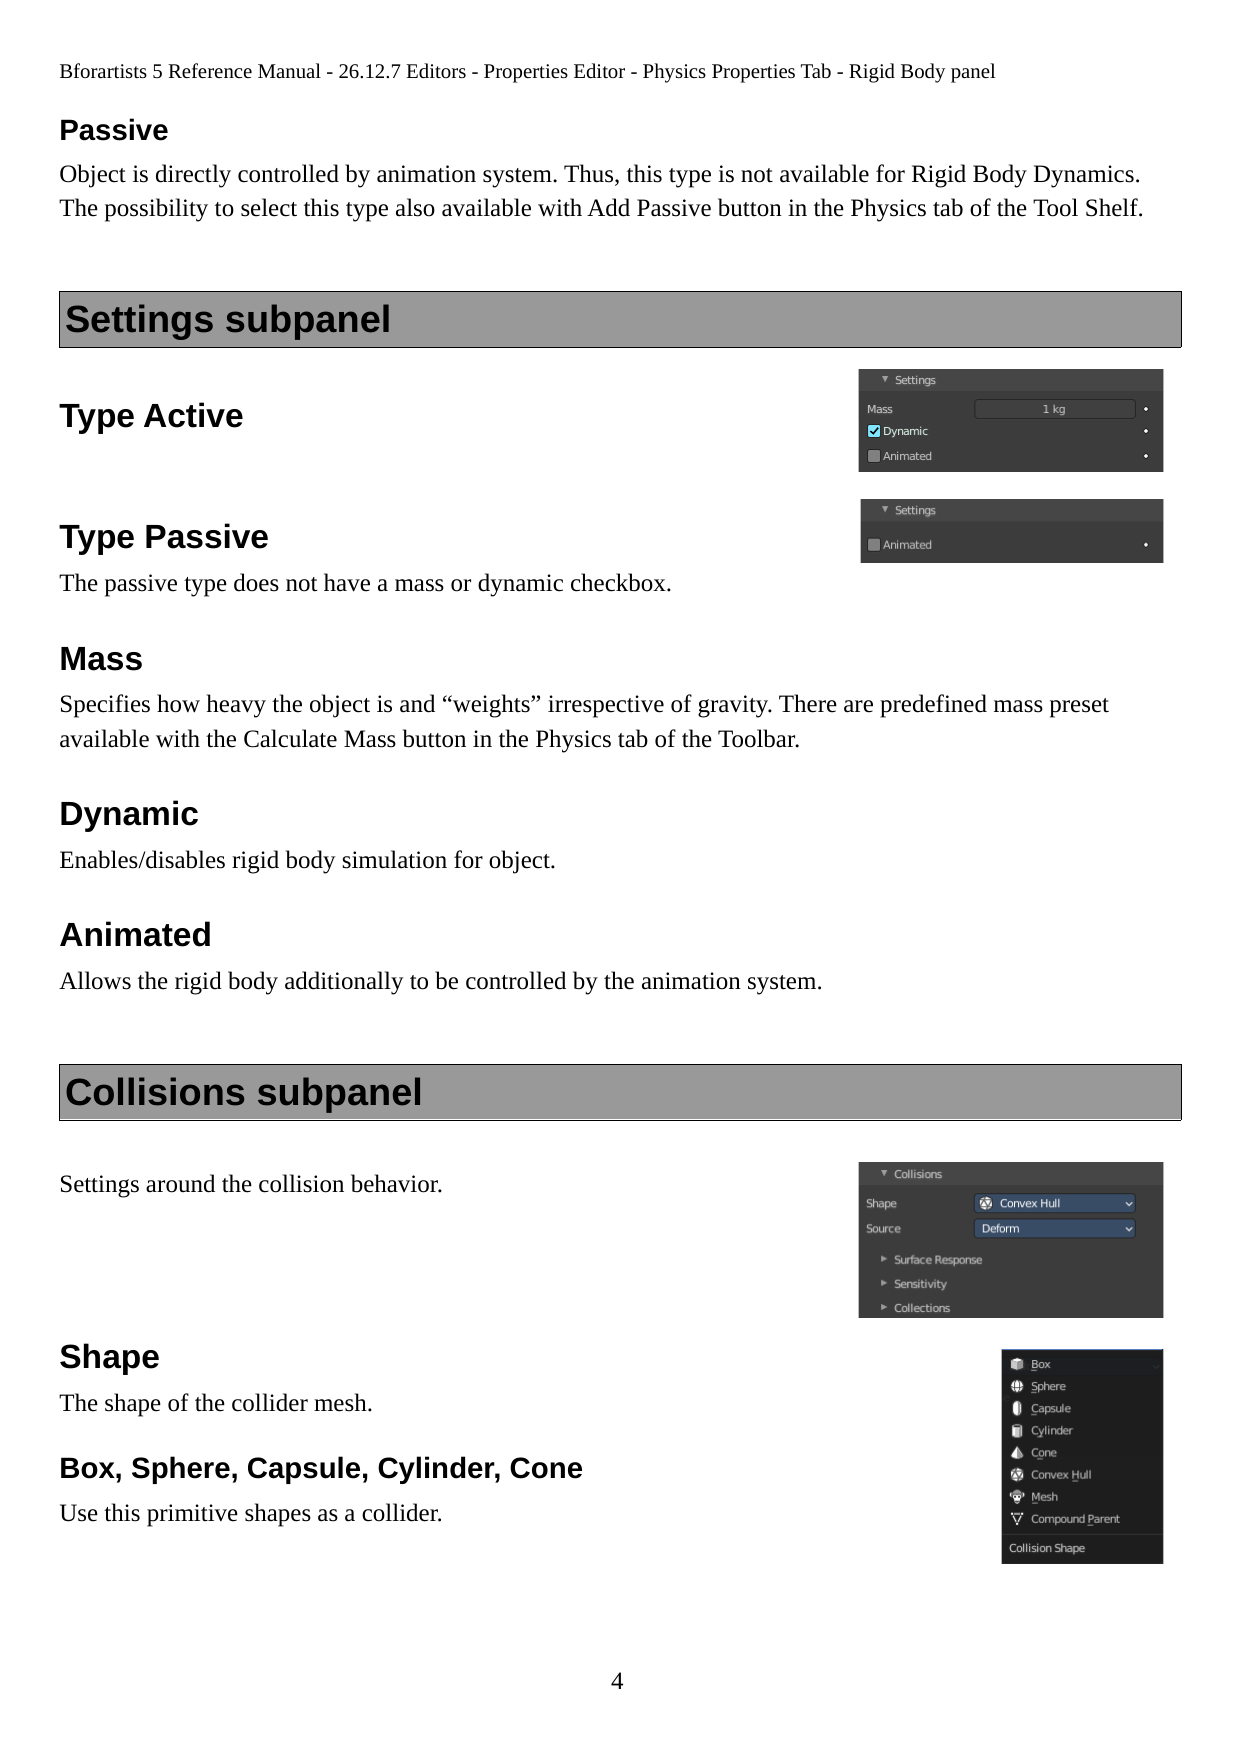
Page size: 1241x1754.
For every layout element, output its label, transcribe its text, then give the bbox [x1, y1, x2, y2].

text Use this primitive shapes as a collider. [59, 1498, 1001, 1526]
picture [858, 369, 1164, 472]
picture [1001, 1349, 1164, 1564]
subtitle Animated [59, 915, 1181, 954]
subtitle Type Active [59, 396, 858, 435]
text The passive type does not have a mass or dynamic checkbox. [59, 568, 1181, 597]
picture [858, 1162, 1164, 1318]
text Allows the rigid body additionally to be controlled by the animation system. [59, 966, 1181, 995]
subtitle [1164, 517, 1181, 556]
picture [860, 499, 1164, 563]
subtitle [1164, 396, 1181, 435]
subtitle Passive [59, 113, 1181, 146]
text Specifies how heavy the object is and “weights” irrespective of gravity. There are predefined mass preset available with the Calculate Mass button in the Physics tab of the Toolbar. [59, 689, 1181, 753]
text Object is directly controlled by animation system. Thus, this type is not available for Rigid Body Dynamics. The possibility to select this type also available with Add Passive button in the Physics tab of the Tool Shelf. [59, 159, 1181, 222]
subtitle Mass [59, 638, 1181, 677]
table_header Collisions subpanel [60, 1065, 1181, 1119]
subtitle Box, Sphere, Capsule, Cylinder, Cone [59, 1451, 1001, 1485]
subtitle Shape [59, 1337, 1181, 1375]
table_header Settings subpanel [60, 292, 1181, 347]
text Enables/disables rigid body simulation for object. [59, 845, 1181, 874]
text The shape of the collider mesh. [59, 1388, 1001, 1417]
text Settings around the collision behavior. [59, 1169, 858, 1197]
subtitle Type Passive [59, 517, 860, 556]
subtitle Dynamic [59, 794, 1181, 833]
